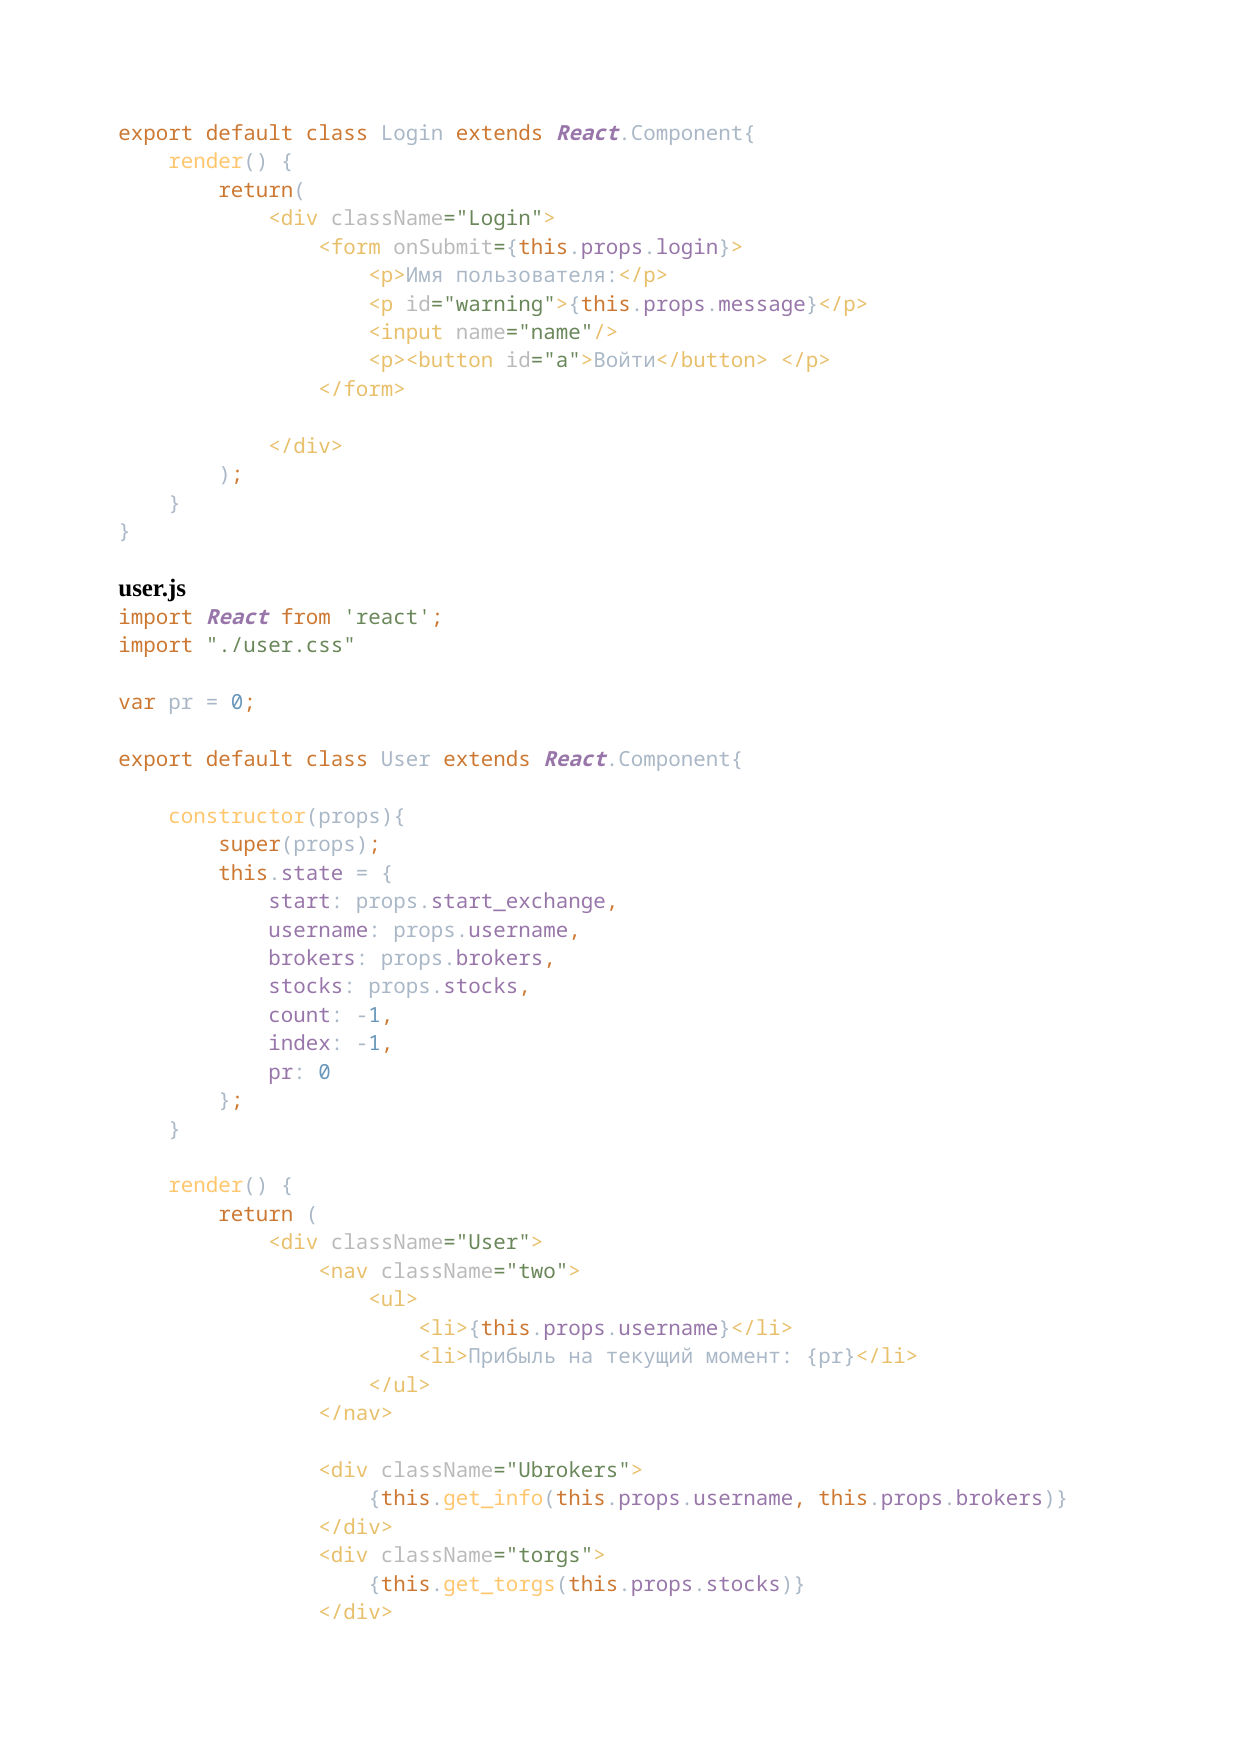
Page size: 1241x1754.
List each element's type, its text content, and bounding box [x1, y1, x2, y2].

text import React from 'react'; import "./user.css" var pr = 0; export default class User extends React.Component{ constructor(props){ super(props); this.state = { start: props.start_exchange, username: props.username, brokers: props.brokers, stocks: props.stocks, count: -1, index: -1, pr: 0 }; } render() { return ( <div className="User"> <nav className="two"> <ul> <li>{this.props.username}</li> <li>Прибыль на текущий момент: {pr}</li> </ul> </nav> <div className="Ubrokers"> {this.get_info(this.props.username, this.props.brokers)} </div> <div className="torgs"> {this.get_torgs(this.props.stocks)} </div> [118, 602, 1122, 1626]
text export default class Login extends React.Component{ render() { return( <div className="Login"> <form onSubmit={this.props.login}> <p>Имя пользователя:</p> <p id="warning">{this.props.message}</p> <input name="name"/> <p><button id="a">Войти</button> </p> </form> </div> ); } } [118, 118, 1122, 573]
text user.js [118, 573, 1122, 602]
